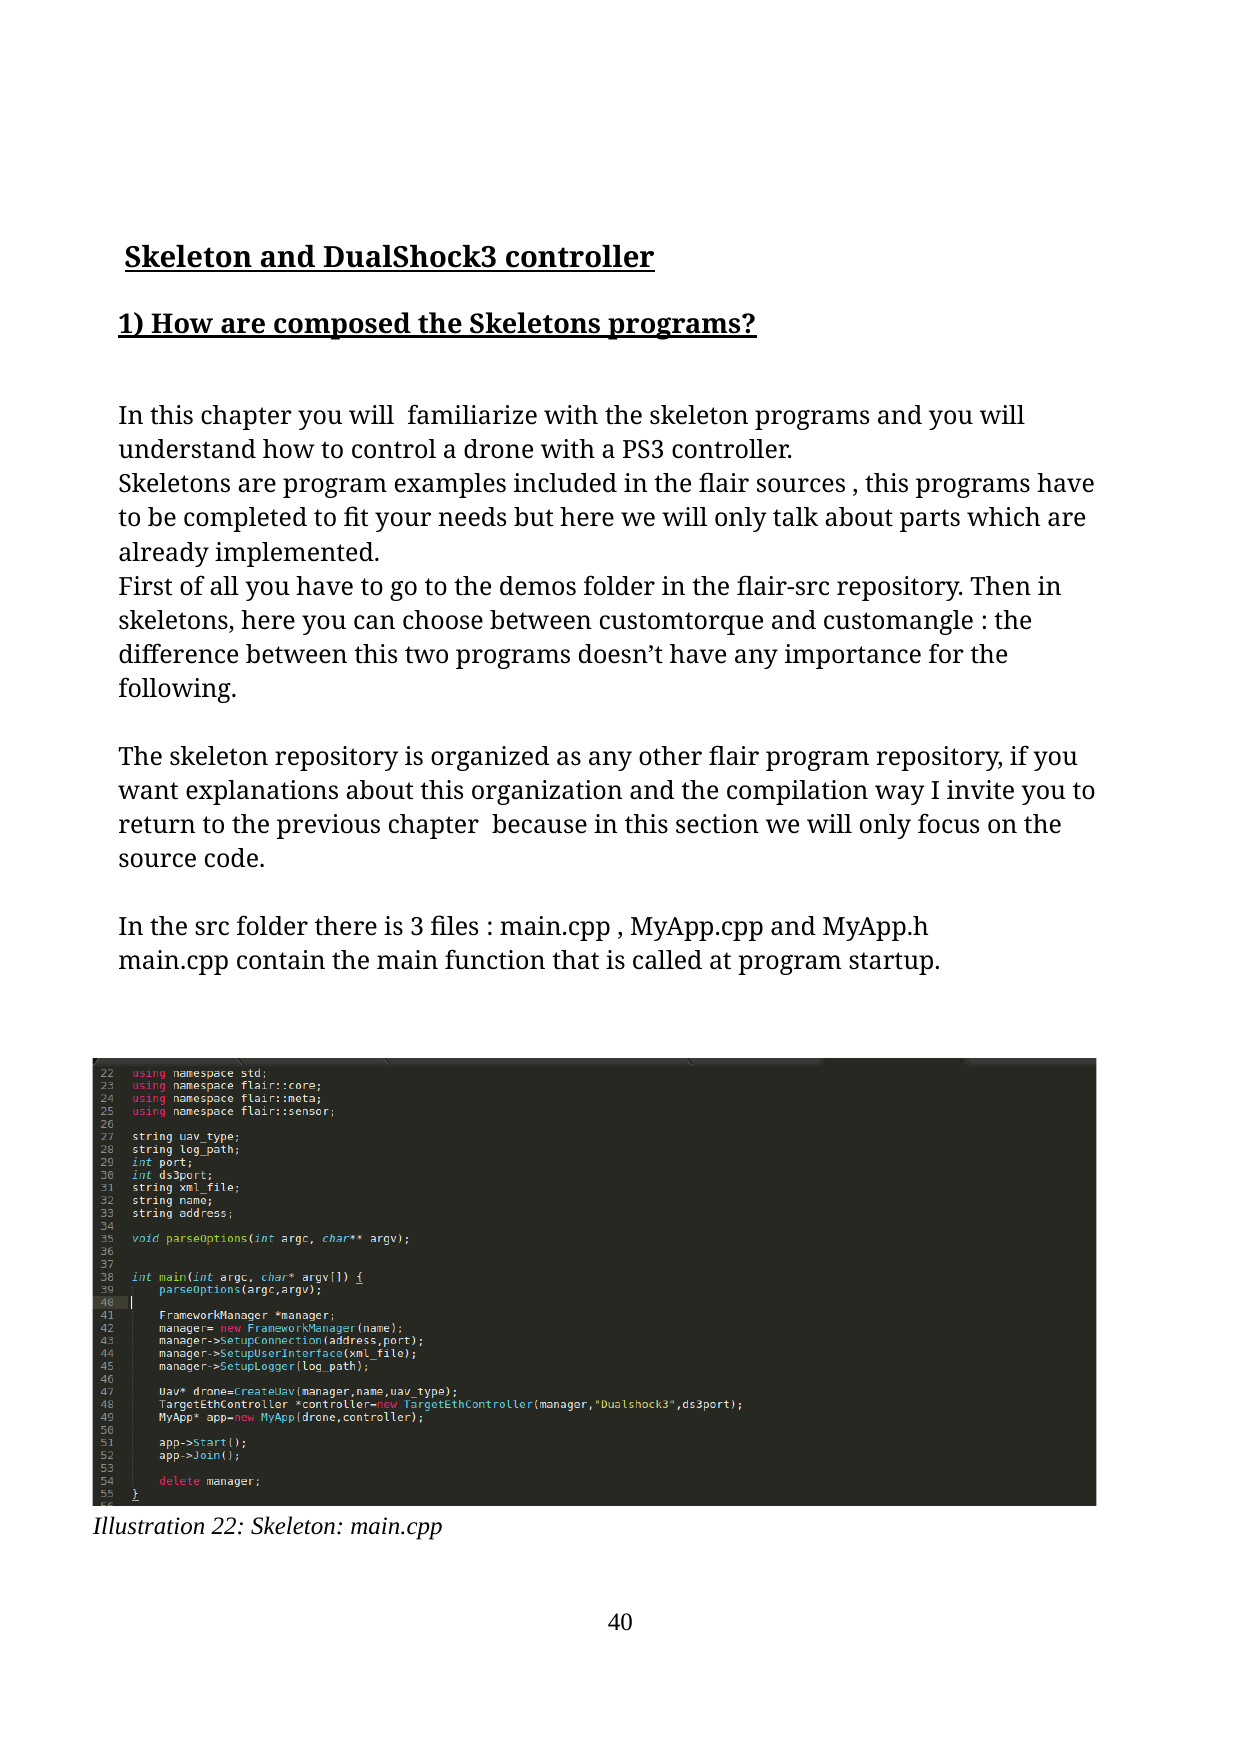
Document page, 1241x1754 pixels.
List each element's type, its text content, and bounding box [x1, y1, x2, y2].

text main.cpp contain the main function that is called at program startup. [118, 943, 1122, 977]
text Skeletons are program examples included in the flair sources , this programs have to be completed to fit your needs but here we will only talk about parts which are already implemented. [118, 466, 1122, 568]
text 1) How are composed the Skeletons programs? [118, 304, 1122, 341]
picture [92, 1058, 402, 1506]
text First of all you have to go to the demos folder in the flair-src repository. Then in skeletons, here you can choose between customtorque and customangle : the difference between this two programs doesn’t have any importance for the following. [118, 568, 1122, 704]
text In the src folder there is 3 files : main.cpp , MyApp.cpp and MyApp.h [118, 909, 1122, 943]
text The skeleton repository is organized as any other flair program repository, if you want explanations about this organization and the compilation way I invite you to return to the previous chapter because in this section we will only focus on the source code. [118, 738, 1122, 875]
text In this chapter you will familiarize with the skeleton programs and you will understand how to control a drone with a PS3 controller. [118, 398, 1122, 466]
text Illustration 22: Skeleton: main.cpp [93, 1059, 1200, 1540]
text Skeleton and DualShock3 controller [118, 236, 1122, 276]
